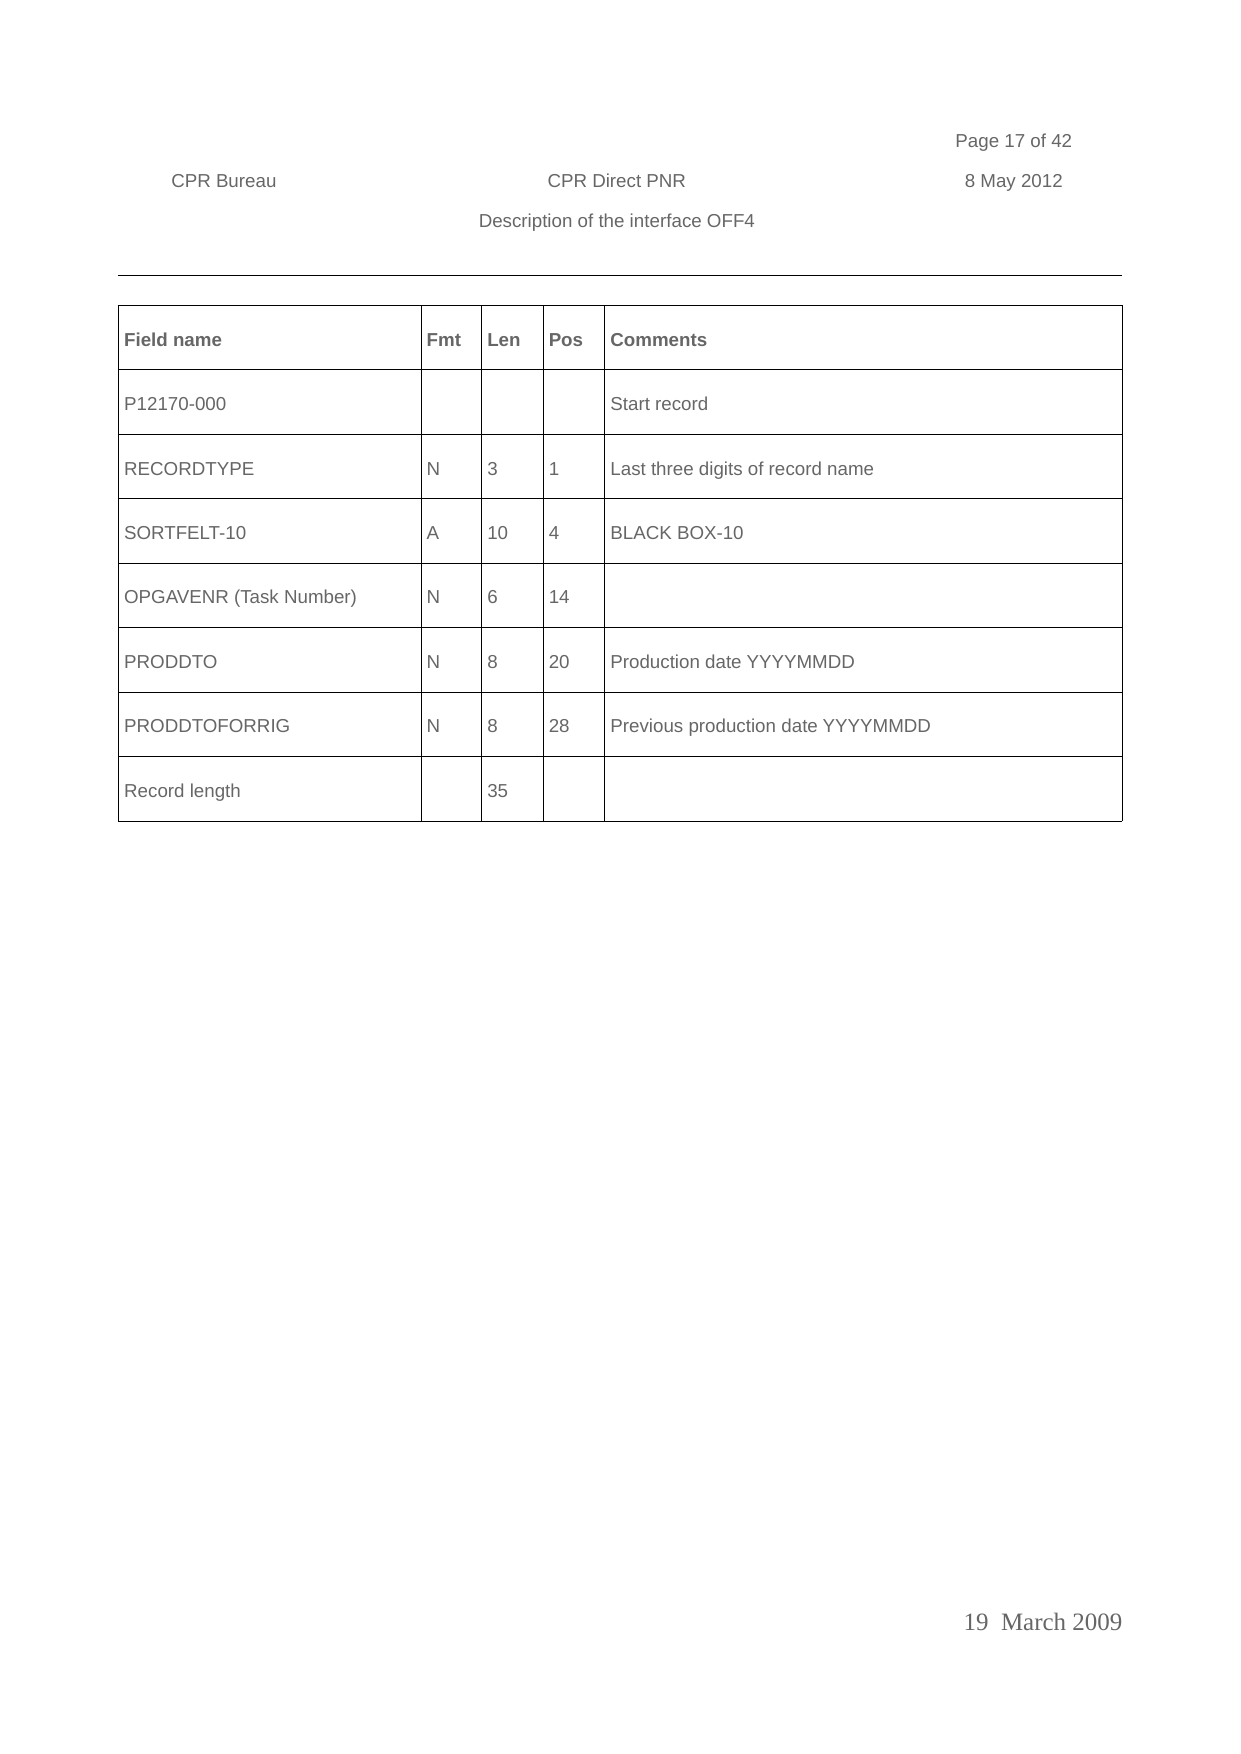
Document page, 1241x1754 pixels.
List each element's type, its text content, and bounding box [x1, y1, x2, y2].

table_cell Previous production date YYYYMMDD [605, 693, 1122, 756]
table_cell [422, 370, 481, 434]
table_cell RECORDTYPE [119, 435, 421, 498]
table_cell [544, 757, 604, 821]
table_cell [482, 370, 543, 434]
table_cell N [422, 628, 481, 692]
table_cell 3 [482, 435, 543, 498]
table_cell 1 [544, 435, 604, 498]
table_cell PRODDTOFORRIG [119, 693, 421, 756]
table_cell 6 [482, 564, 543, 627]
table_cell 20 [544, 628, 604, 692]
table_cell [422, 757, 481, 821]
table_cell N [422, 435, 481, 498]
table_header Pos [544, 306, 604, 369]
table_header Comments [605, 306, 1122, 369]
table_header Fmt [422, 306, 481, 369]
table_cell [605, 757, 1122, 821]
table_cell Record length [119, 757, 421, 821]
table_cell SORTFELT-10 [119, 499, 421, 563]
table_cell A [422, 499, 481, 563]
table_cell 14 [544, 564, 604, 627]
table_cell 35 [482, 757, 543, 821]
table_cell 28 [544, 693, 604, 756]
table_cell 8 [482, 628, 543, 692]
table_cell Production date YYYYMMDD [605, 628, 1122, 692]
table_cell N [422, 564, 481, 627]
table_cell Start record [605, 370, 1122, 434]
table_cell OPGAVENR (Task Number) [119, 564, 421, 627]
table_header Field name [119, 306, 421, 369]
table_cell PRODDTO [119, 628, 421, 692]
table_cell BLACK BOX-10 [605, 499, 1122, 563]
table_cell 4 [544, 499, 604, 563]
table_cell 8 [482, 693, 543, 756]
table_cell [605, 564, 1122, 627]
table_header Len [482, 306, 543, 369]
table_cell [544, 370, 604, 434]
table_cell Last three digits of record name [605, 435, 1122, 498]
table_cell 10 [482, 499, 543, 563]
table_cell N [422, 693, 481, 756]
table_cell P12170-000 [119, 370, 421, 434]
